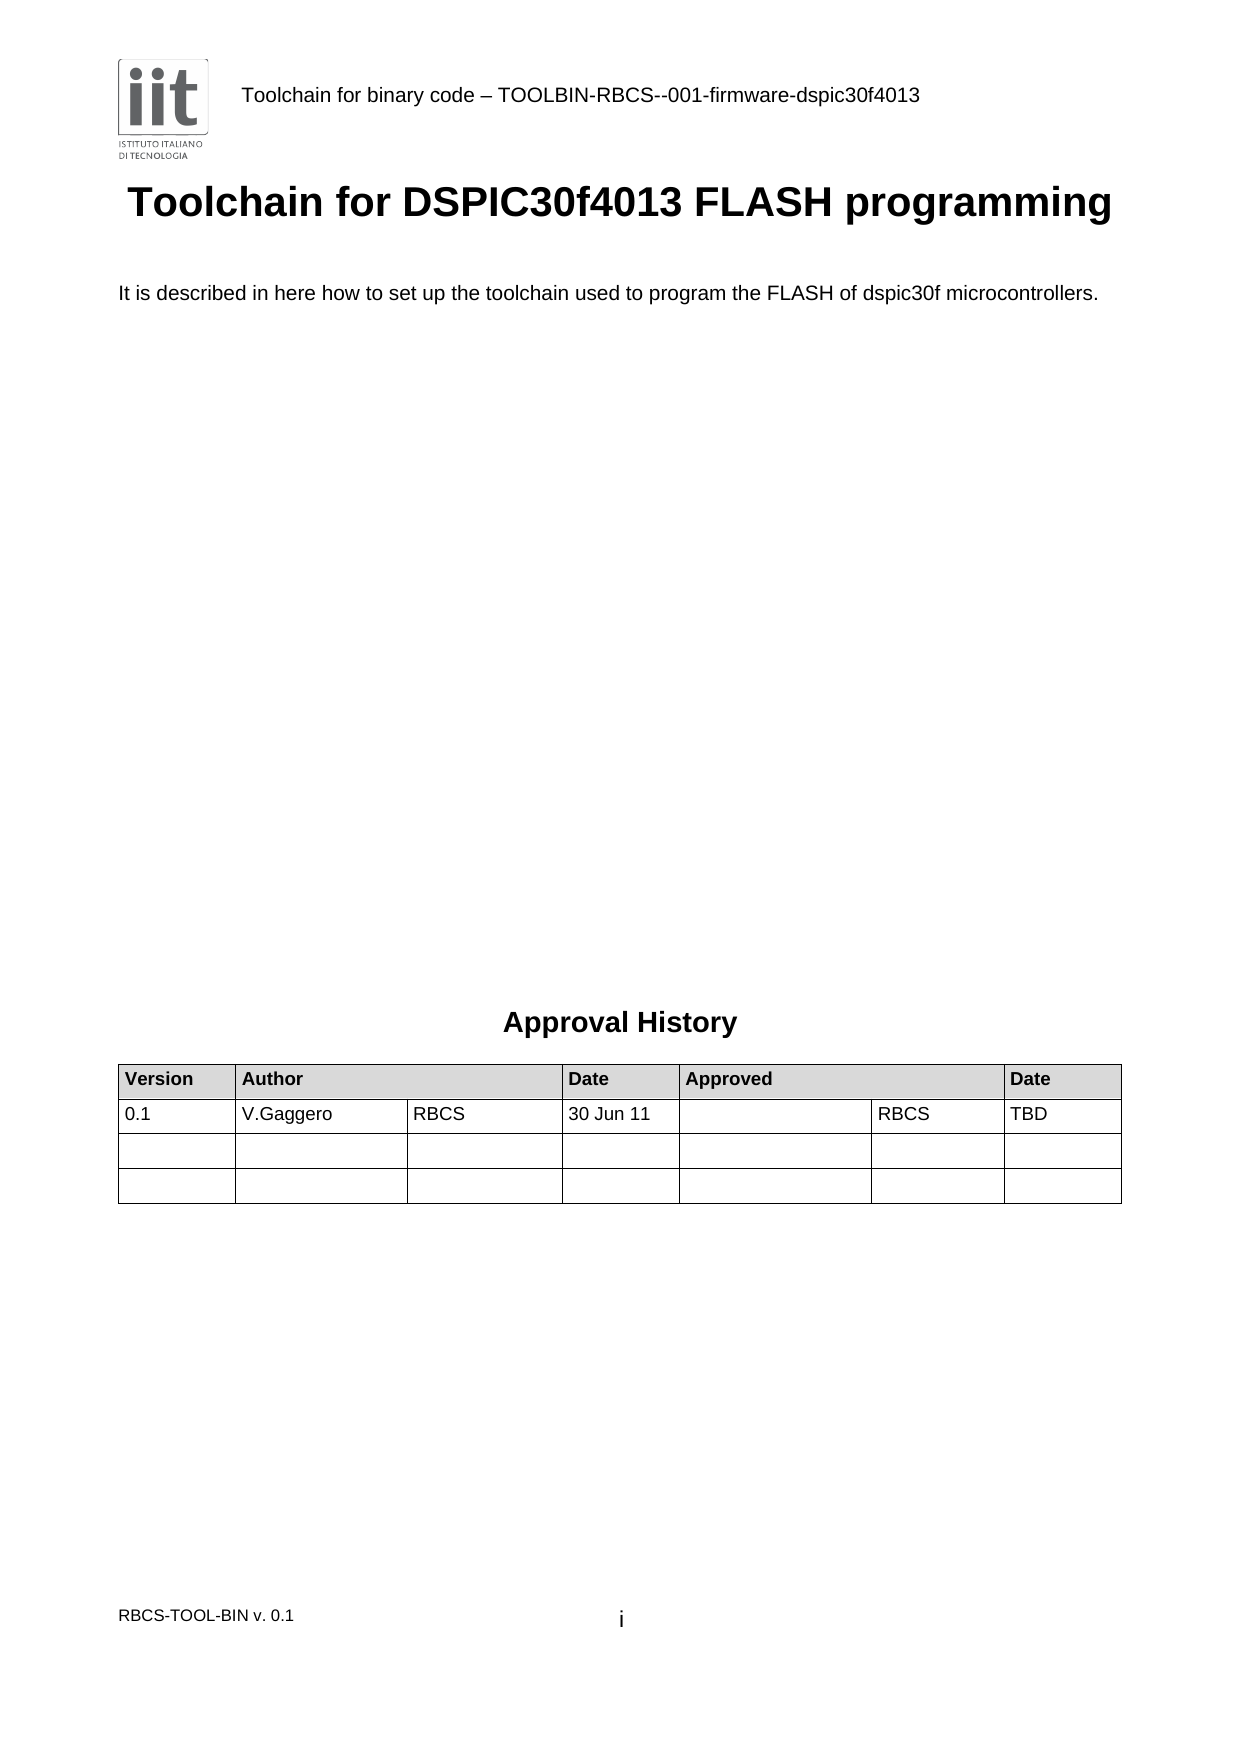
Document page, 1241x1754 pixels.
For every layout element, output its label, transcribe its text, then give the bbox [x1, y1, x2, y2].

table_cell [408, 1169, 562, 1203]
table_cell [236, 1169, 407, 1203]
table_header Version [119, 1065, 235, 1098]
table_cell [680, 1169, 871, 1203]
table_cell [680, 1134, 871, 1168]
table_cell 0.1 [119, 1100, 235, 1133]
table_cell [1005, 1134, 1121, 1168]
table_header Author [236, 1065, 562, 1098]
table_cell [119, 1134, 235, 1168]
table_cell [119, 1169, 235, 1203]
table_cell RBCS [872, 1100, 1004, 1133]
text It is described in here how to set up the toolchain used to program the FLASH of dspic30f microcontrollers. [118, 280, 1122, 304]
title Approval History [118, 1005, 1122, 1039]
table_cell [872, 1134, 1004, 1168]
table_header Approved [680, 1065, 1004, 1098]
table_cell V.Gaggero [236, 1100, 407, 1133]
table_cell [563, 1169, 679, 1203]
table_header Date [1005, 1065, 1121, 1098]
text Toolchain for DSPIC30f4013 FLASH programming [118, 177, 1122, 225]
table_cell RBCS [408, 1100, 562, 1133]
table_cell [872, 1169, 1004, 1203]
table_cell TBD [1005, 1100, 1121, 1133]
table_cell [236, 1134, 407, 1168]
table_cell [1005, 1169, 1121, 1203]
table_cell [563, 1134, 679, 1168]
table_cell [680, 1100, 871, 1133]
table_cell 30 Jun 11 [563, 1100, 679, 1133]
table_header Date [563, 1065, 679, 1098]
table_cell [408, 1134, 562, 1168]
